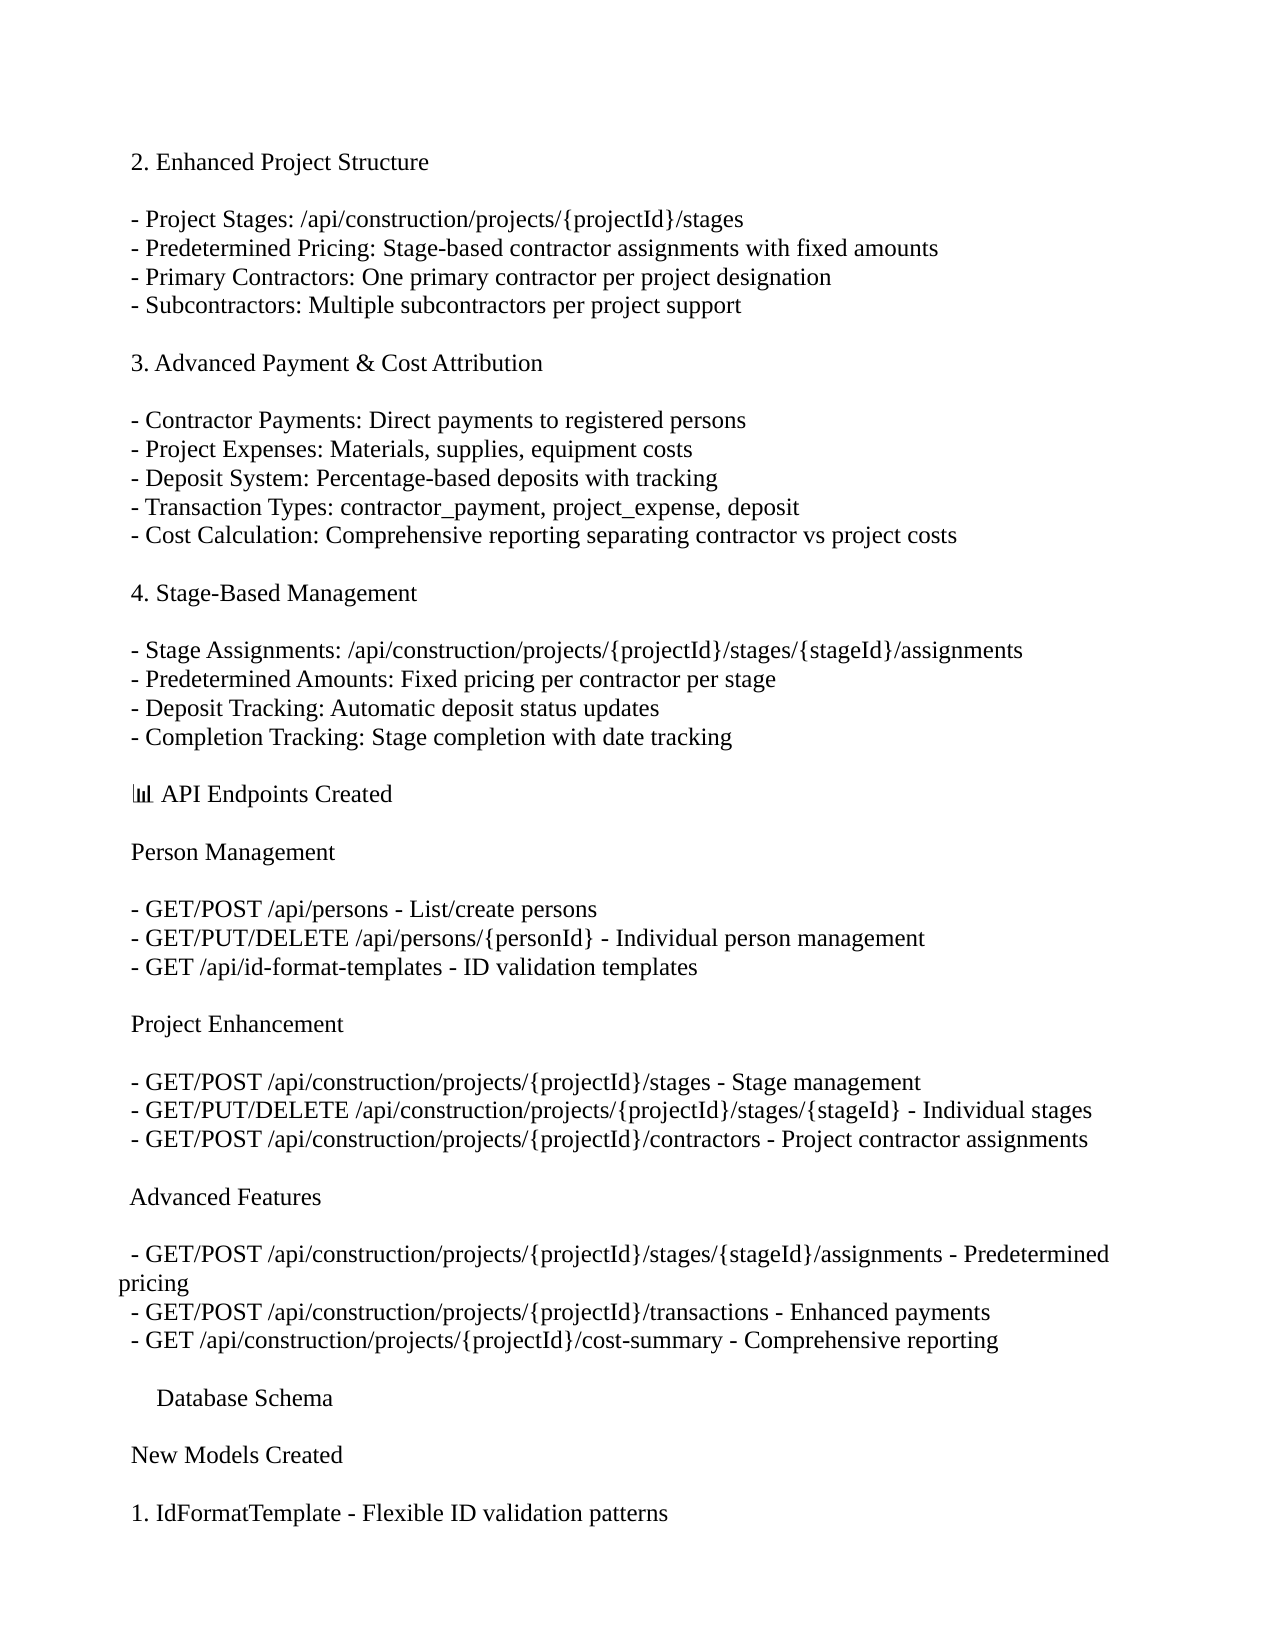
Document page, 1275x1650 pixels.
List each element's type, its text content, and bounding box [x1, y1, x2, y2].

text - Project Stages: /api/construction/projects/{projectId}/stages [118, 204, 1157, 233]
text - GET/POST /api/construction/projects/{projectId}/transactions - Enhanced payments [118, 1297, 1157, 1326]
text - Project Expenses: Materials, supplies, equipment costs [118, 434, 1157, 463]
text - Cost Calculation: Comprehensive reporting separating contractor vs project costs [118, 521, 1157, 549]
text - Contractor Payments: Direct payments to registered persons [118, 406, 1157, 434]
text Project Enhancement [118, 1009, 1157, 1038]
text 2. Enhanced Project Structure [118, 147, 1157, 176]
text - GET /api/id-format-templates - ID validation templates [118, 952, 1157, 981]
text - GET/PUT/DELETE /api/construction/projects/{projectId}/stages/{stageId} - Individual stages [118, 1096, 1157, 1124]
text - GET/POST /api/construction/projects/{projectId}/stages/{stageId}/assignments - Predetermined pricing [118, 1239, 1157, 1297]
text 4. Stage-Based Management [118, 578, 1157, 607]
text 3. Advanced Payment & Cost Attribution [118, 348, 1157, 377]
text 💾 Database Schema [118, 1383, 1157, 1412]
text - GET /api/construction/projects/{projectId}/cost-summary - Comprehensive reporting [118, 1326, 1157, 1354]
text Person Management [118, 837, 1157, 866]
text - Completion Tracking: Stage completion with date tracking [118, 722, 1157, 751]
text - Predetermined Amounts: Fixed pricing per contractor per stage [118, 664, 1157, 693]
text - GET/PUT/DELETE /api/persons/{personId} - Individual person management [118, 923, 1157, 952]
text - GET/POST /api/construction/projects/{projectId}/contractors - Project contractor assignments [118, 1124, 1157, 1153]
text - Deposit Tracking: Automatic deposit status updates [118, 693, 1157, 722]
text 📊 API Endpoints Created [118, 779, 1157, 808]
text Advanced Features [118, 1182, 1157, 1211]
text - Stage Assignments: /api/construction/projects/{projectId}/stages/{stageId}/assignments [118, 636, 1157, 664]
text - GET/POST /api/persons - List/create persons [118, 894, 1157, 923]
text - GET/POST /api/construction/projects/{projectId}/stages - Stage management [118, 1067, 1157, 1096]
text - Subcontractors: Multiple subcontractors per project support [118, 291, 1157, 319]
text - Primary Contractors: One primary contractor per project designation [118, 262, 1157, 291]
text - Deposit System: Percentage-based deposits with tracking [118, 463, 1157, 492]
text 1. IdFormatTemplate - Flexible ID validation patterns [118, 1498, 1157, 1527]
text - Transaction Types: contractor_payment, project_expense, deposit [118, 492, 1157, 521]
text New Models Created [118, 1441, 1157, 1469]
text - Predetermined Pricing: Stage-based contractor assignments with fixed amounts [118, 233, 1157, 262]
